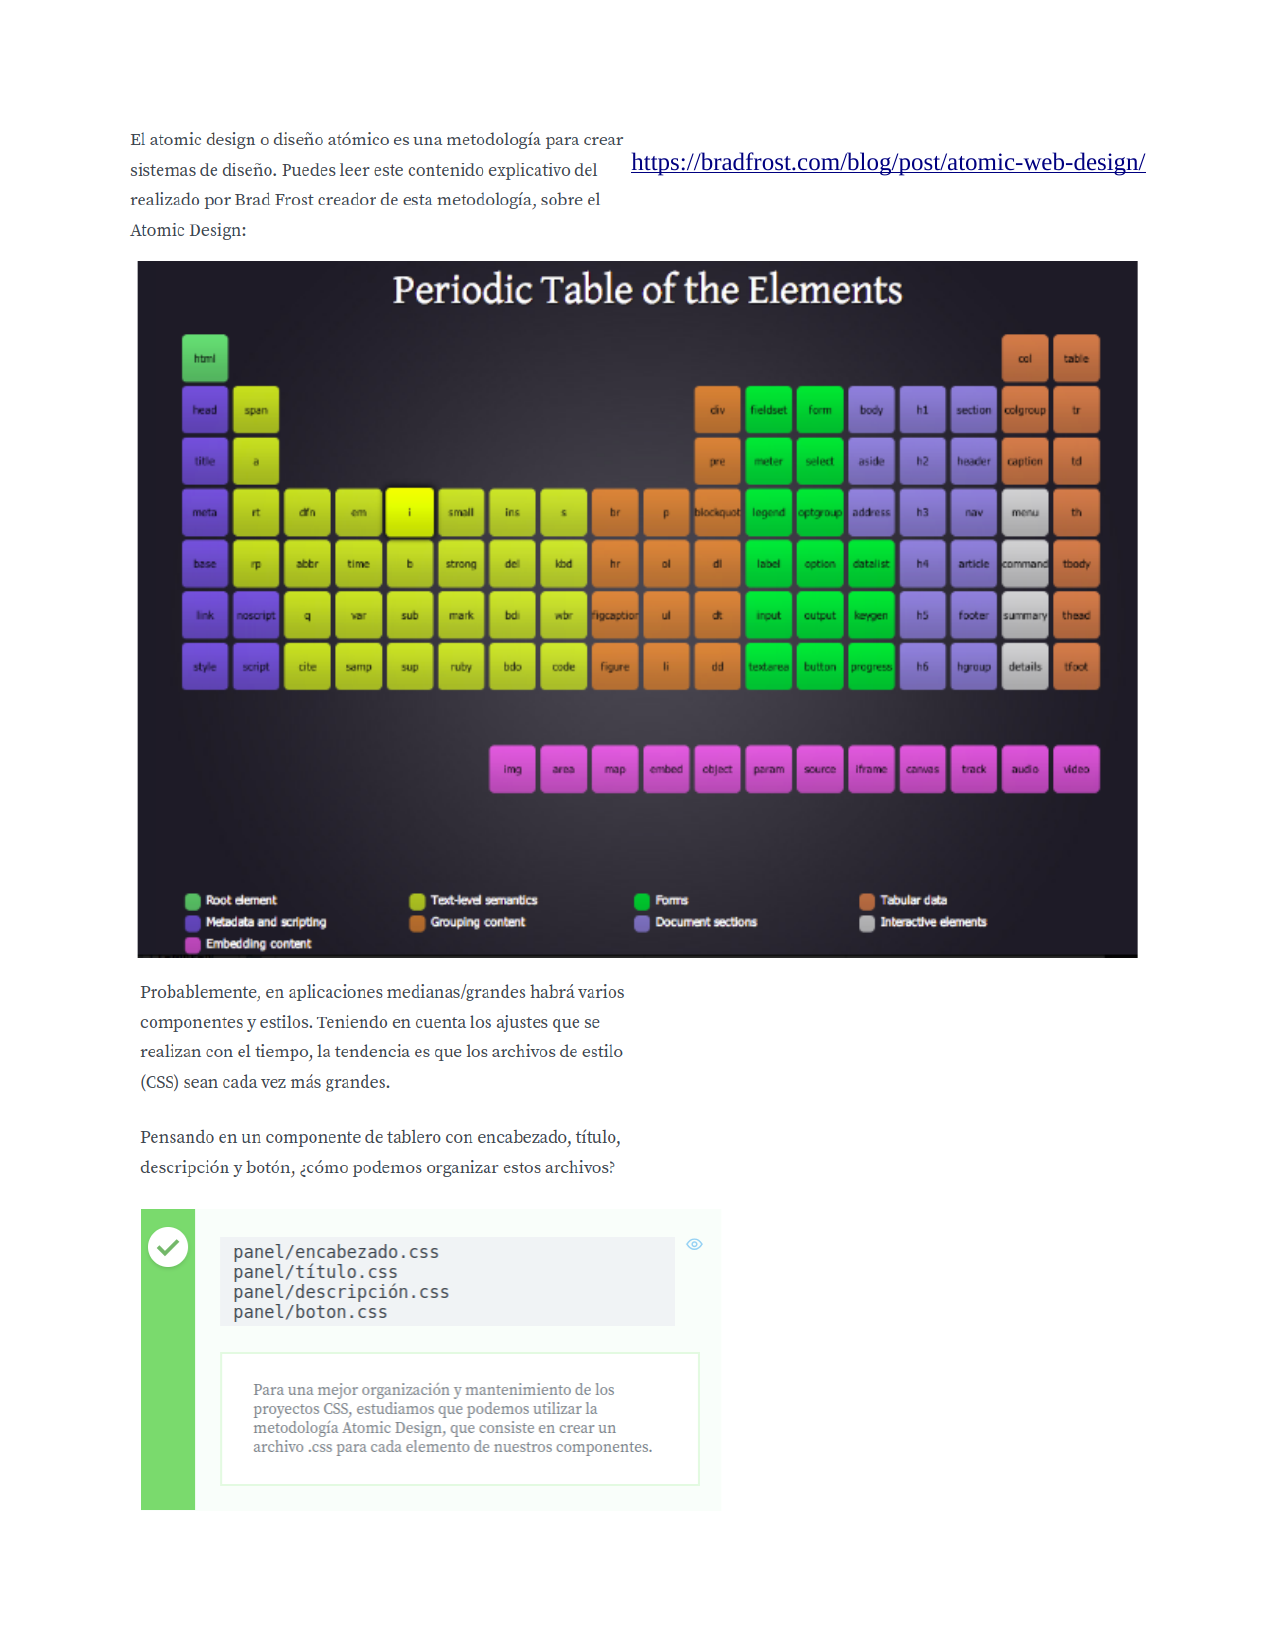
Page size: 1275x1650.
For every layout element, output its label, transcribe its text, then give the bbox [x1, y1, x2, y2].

picture [137, 261, 1138, 958]
text https://bradfrost.com/blog/post/atomic-web-design/ [625, 147, 1157, 176]
picture [137, 981, 628, 1185]
picture [137, 1204, 722, 1514]
picture [125, 123, 625, 245]
